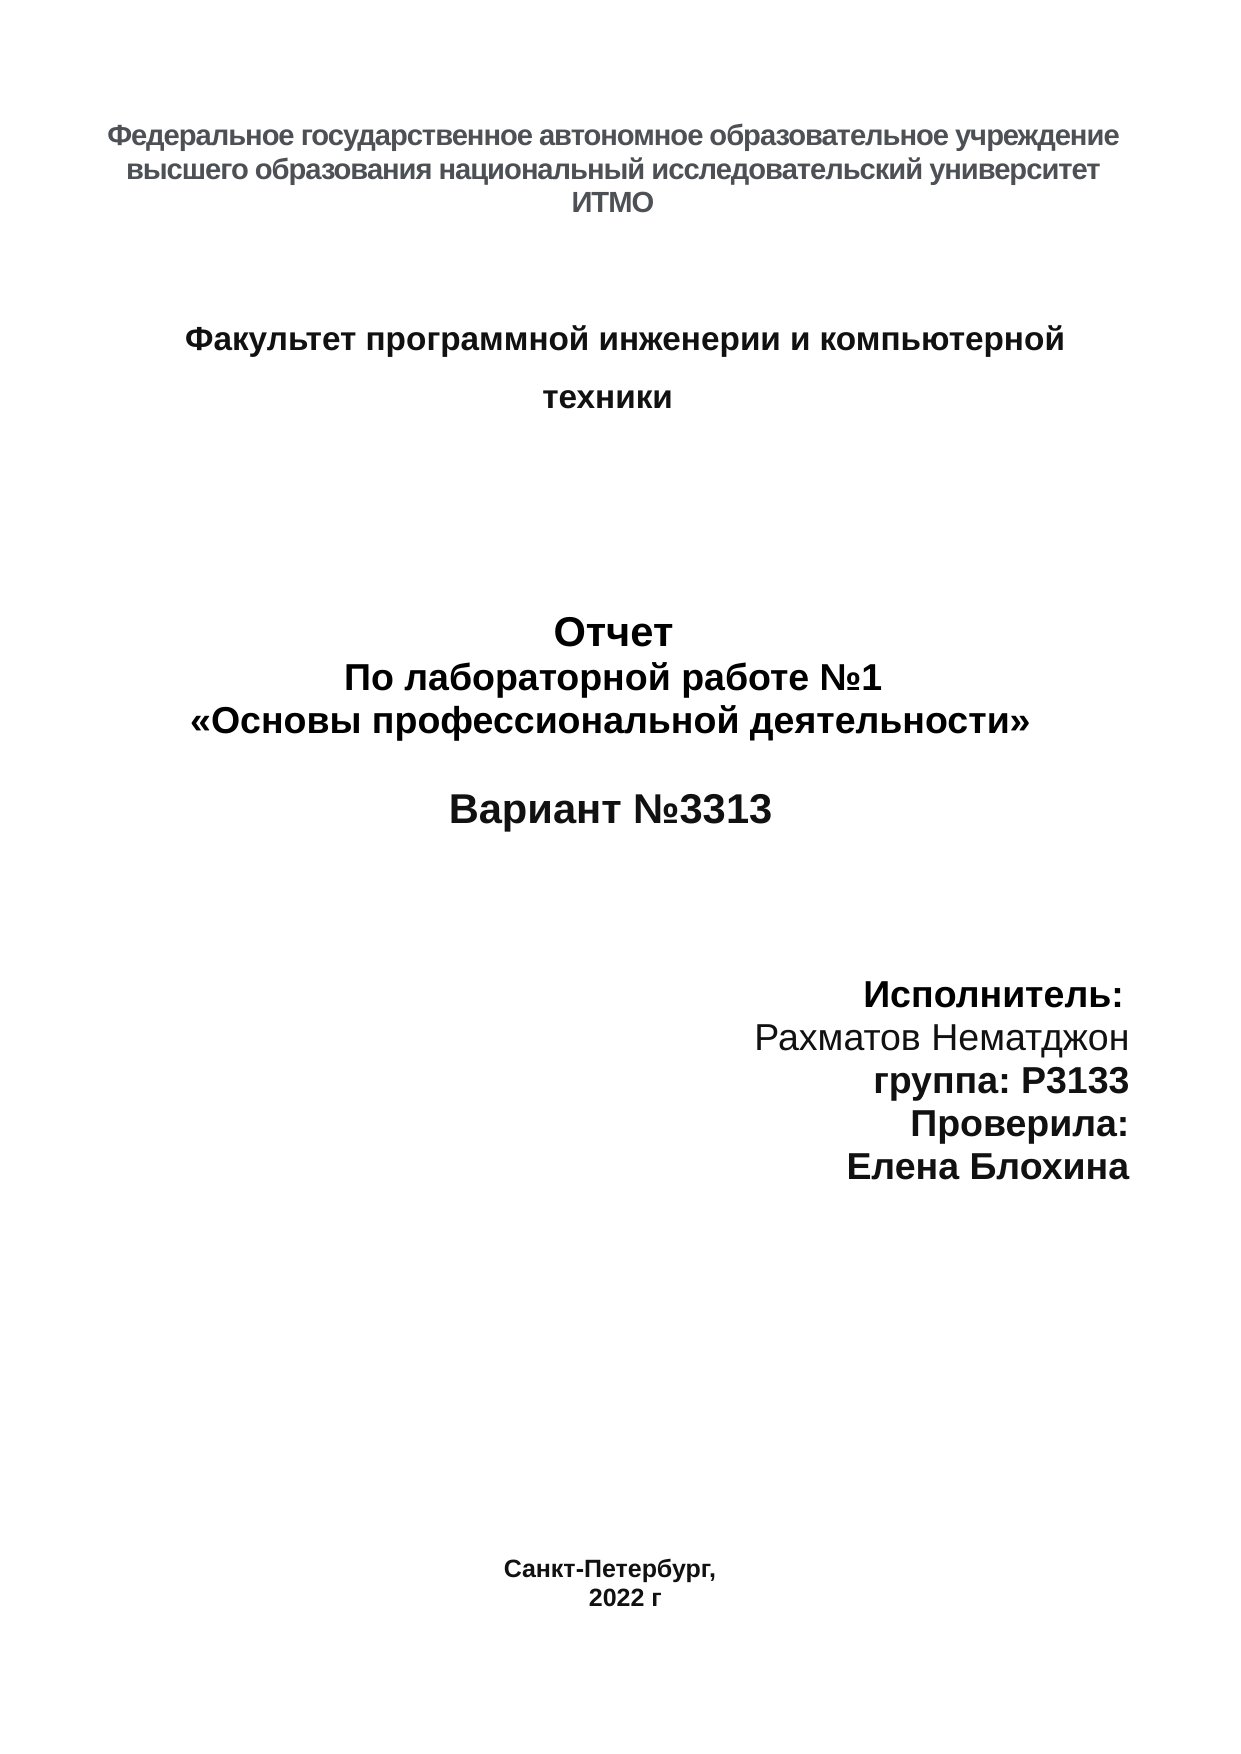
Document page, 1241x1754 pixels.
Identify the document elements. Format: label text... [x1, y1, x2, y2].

text Рахматов Нематджон группа: P3133 [85, 1015, 1129, 1101]
text По лабораторной работе №1 [103, 655, 1123, 698]
text Проверила: [85, 1101, 1129, 1144]
title Федеральное государственное автономное образовательное учреждение высшего образования национальный исследовательский университет ИТМО [103, 118, 1123, 219]
text Факультет программной инженерии и компьютерной техники [85, 319, 1129, 415]
text Санкт-Петербург, [103, 1554, 1123, 1583]
text Отчет [103, 607, 1123, 655]
text Исполнитель: [103, 972, 1123, 1015]
text «Основы профессиональной деятельности» [85, 698, 1129, 742]
text Вариант №3313 [85, 785, 1129, 833]
text 2022 г [85, 1583, 1129, 1612]
text Елена Блохина [85, 1144, 1129, 1187]
